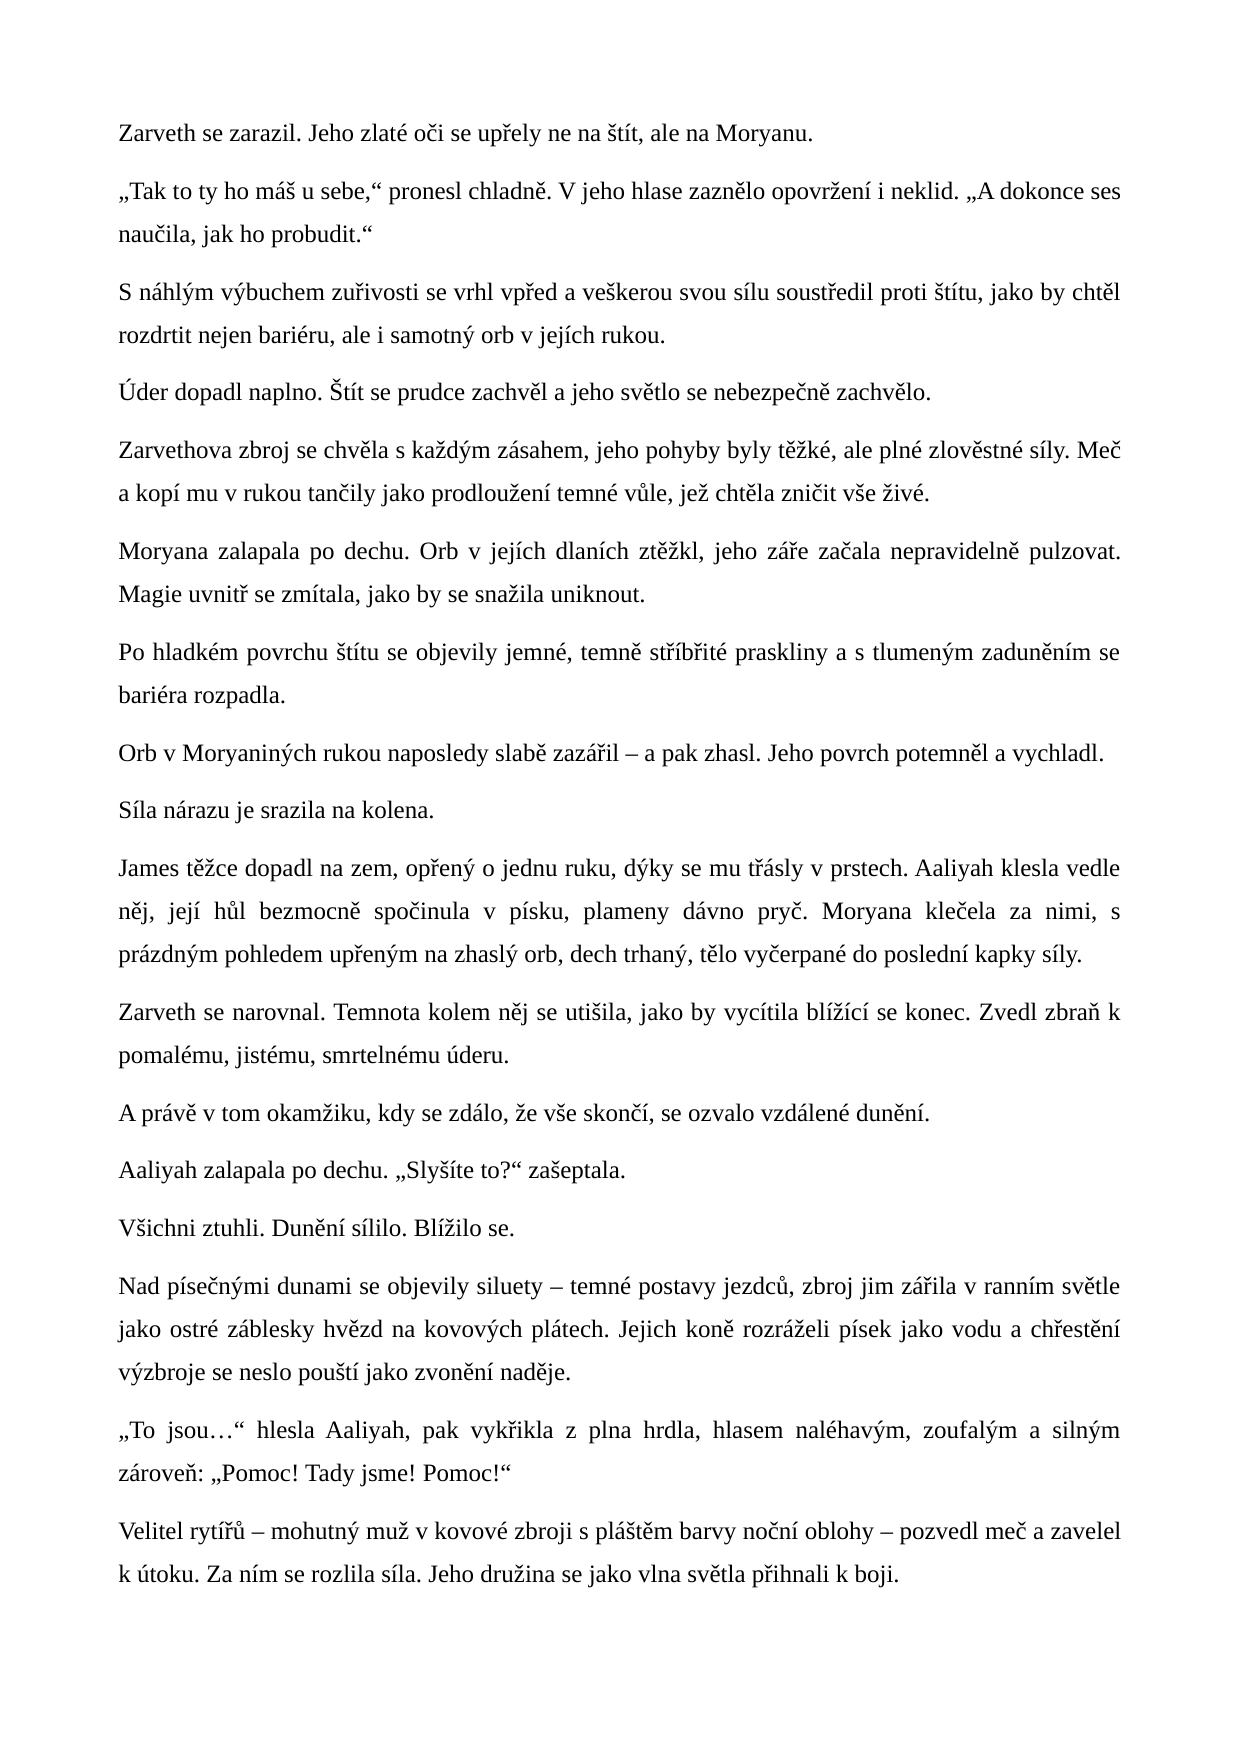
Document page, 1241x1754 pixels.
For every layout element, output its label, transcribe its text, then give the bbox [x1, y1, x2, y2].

text Úder dopadl naplno. Štít se prudce zachvěl a jeho světlo se nebezpečně zachvělo. [118, 377, 1122, 406]
text Orb v Moryaniných rukou naposledy slabě zazářil – a pak zhasl. Jeho povrch potemněl a vychladl. [118, 738, 1122, 766]
text „Tak to ty ho máš u sebe,“ pronesl chladně. V jeho hlase zaznělo opovržení i neklid. „A dokonce ses naučila, jak ho probudit.“ [118, 176, 1122, 248]
text Velitel rytířů – mohutný muž v kovové zbroji s pláštěm barvy noční oblohy – pozvedl meč a zavelel k útoku. Za ním se rozlila síla. Jeho družina se jako vlna světla přihnali k boji. [118, 1516, 1122, 1588]
text Všichni ztuhli. Dunění sílilo. Blížilo se. [118, 1213, 1122, 1242]
text Síla nárazu je srazila na kolena. [118, 795, 1122, 824]
text A právě v tom okamžiku, kdy se zdálo, že vše skončí, se ozvalo vzdálené dunění. [118, 1098, 1122, 1127]
text Moryana zalapala po dechu. Orb v jejích dlaních ztěžkl, jeho záře začala nepravidelně pulzovat. Magie uvnitř se zmítala, jako by se snažila uniknout. [118, 536, 1122, 608]
text Po hladkém povrchu štítu se objevily jemné, temně stříbřité praskliny a s tlumeným zaduněním se bariéra rozpadla. [118, 637, 1122, 709]
text „To jsou…“ hlesla Aaliyah, pak vykřikla z plna hrdla, hlasem naléhavým, zoufalým a silným zároveň: „Pomoc! Tady jsme! Pomoc!“ [118, 1415, 1122, 1487]
text S náhlým výbuchem zuřivosti se vrhl vpřed a veškerou svou sílu soustředil proti štítu, jako by chtěl rozdrtit nejen bariéru, ale i samotný orb v jejích rukou. [118, 277, 1122, 348]
text Aaliyah zalapala po dechu. „Slyšíte to?“ zašeptala. [118, 1156, 1122, 1184]
text Zarveth se zarazil. Jeho zlaté oči se upřely ne na štít, ale na Moryanu. [118, 118, 1122, 147]
text Nad písečnými dunami se objevily siluety – temné postavy jezdců, zbroj jim zářila v ranním světle jako ostré záblesky hvězd na kovových plátech. Jejich koně rozráželi písek jako vodu a chřestění výzbroje se neslo pouští jako zvonění naděje. [118, 1271, 1122, 1386]
text Zarvethova zbroj se chvěla s každým zásahem, jeho pohyby byly těžké, ale plné zlověstné síly. Meč a kopí mu v rukou tančily jako prodloužení temné vůle, jež chtěla zničit vše živé. [118, 435, 1122, 507]
text Zarveth se narovnal. Temnota kolem něj se utišila, jako by vycítila blížící se konec. Zvedl zbraň k pomalému, jistému, smrtelnému úderu. [118, 997, 1122, 1069]
text James těžce dopadl na zem, opřený o jednu ruku, dýky se mu třásly v prstech. Aaliyah klesla vedle něj, její hůl bezmocně spočinula v písku, plameny dávno pryč. Moryana klečela za nimi, s prázdným pohledem upřeným na zhaslý orb, dech trhaný, tělo vyčerpané do poslední kapky síly. [118, 853, 1122, 968]
